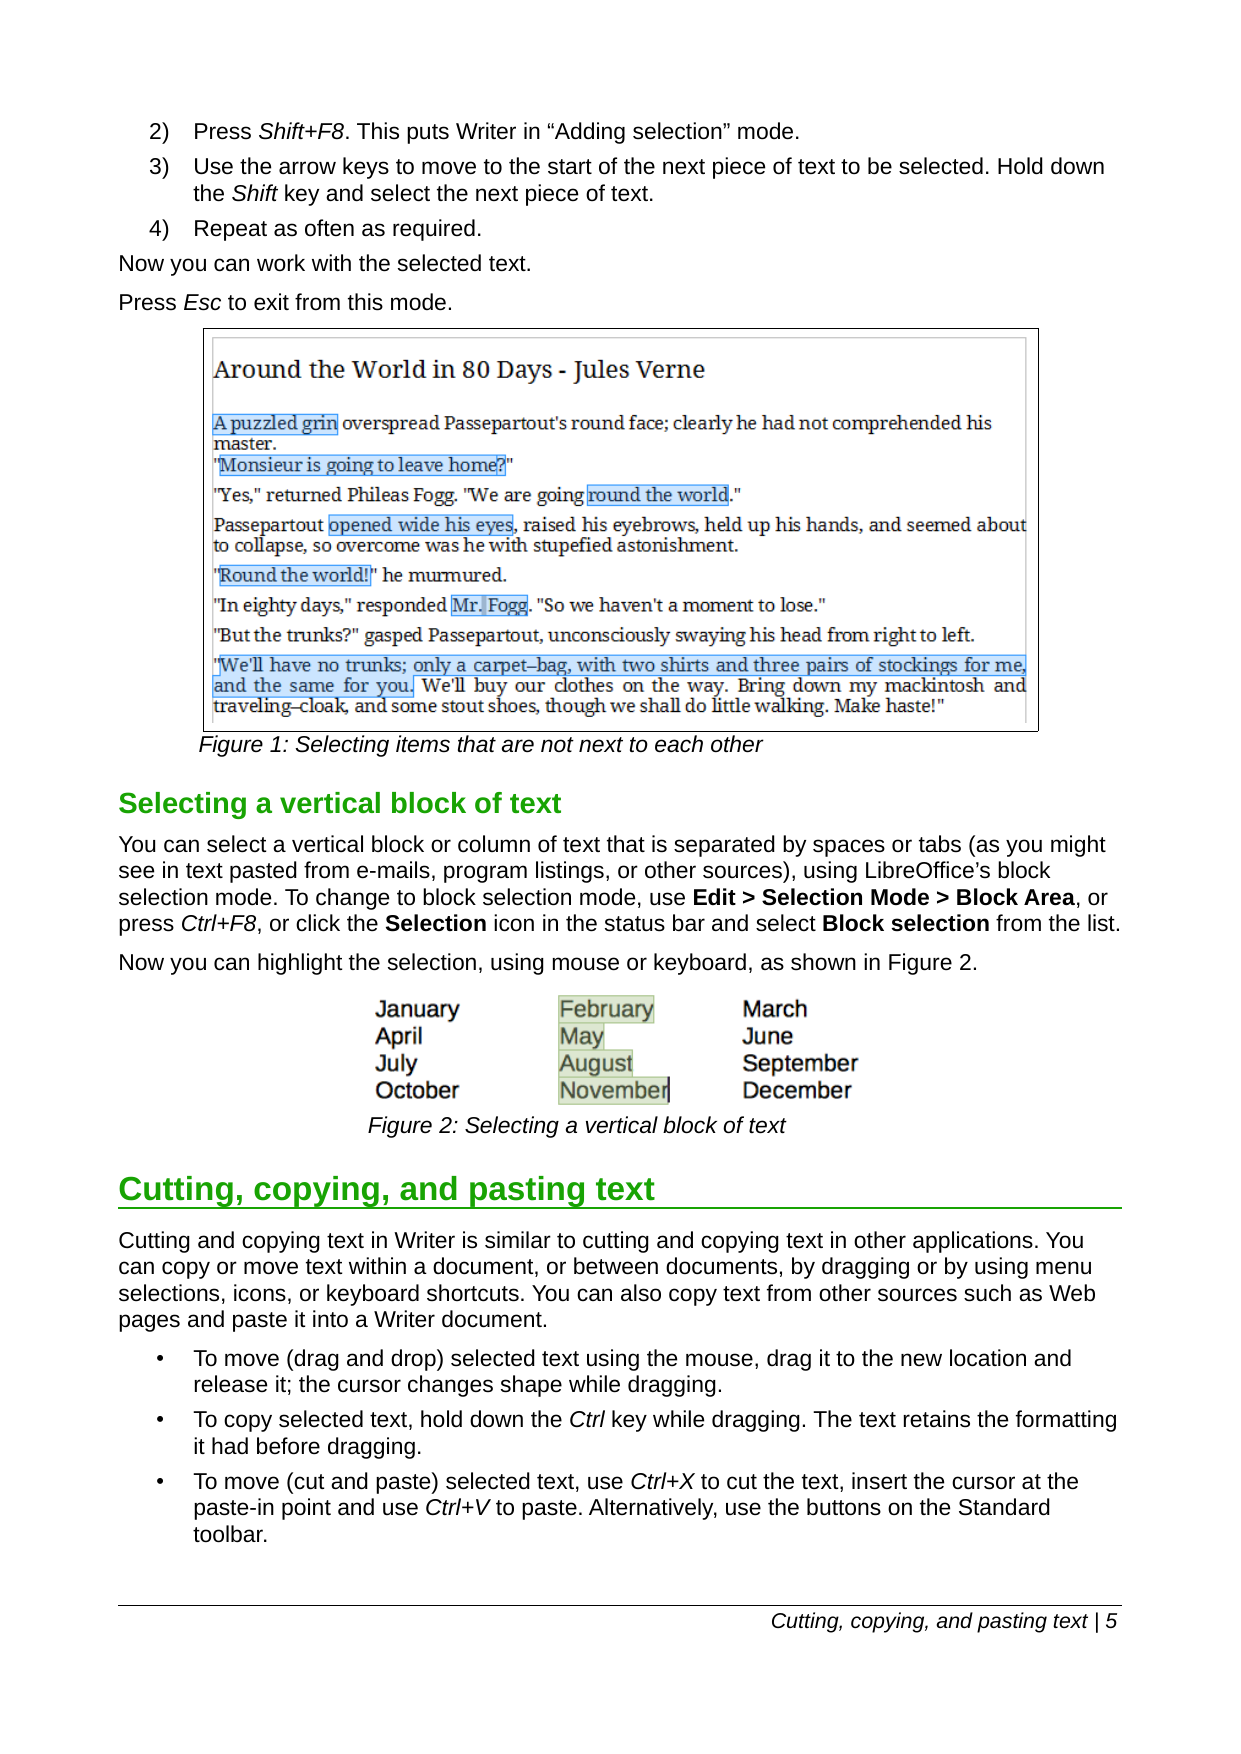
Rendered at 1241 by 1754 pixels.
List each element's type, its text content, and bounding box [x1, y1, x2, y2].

text You can select a vertical block or column of text that is separated by spaces or tabs (as you might see in text pasted from e-mails, program listings, or other sources), using LibreOffice’s block selection mode. To change to block selection mode, use Edit > Selection Mode > Block Area, or press Ctrl+F8, or click the Selection icon in the status bar and select Block selection from the list. [118, 831, 1122, 936]
list To move (drag and drop) selected text using the mouse, drag it to the new location and release it; the cursor changes shape while dragging. [156, 1345, 1122, 1398]
text Now you can work with the selected text. [118, 250, 1122, 276]
text Cutting and copying text in Writer is similar to cutting and copying text in other applications. You can copy or move text within a document, or between documents, by dragging or by using menu selections, icons, or keyboard shortcuts. You can also copy text from other sources such as Web pages and paste it into a Writer document. [118, 1227, 1122, 1332]
list To move (cut and paste) selected text, use Ctrl+X to cut the text, insert the cursor at the paste-in point and use Ctrl+V to paste. Alternatively, use the buttons on the Standard toolbar. [156, 1468, 1122, 1547]
picture [367, 987, 873, 1112]
list Press Shift+F8. This puts Writer in “Adding selection” mode. [169, 118, 1122, 144]
list Repeat as often as required. [169, 215, 1122, 241]
subtitle Cutting, copying, and pasting text [118, 1169, 1122, 1207]
text Figure 2: Selecting a vertical block of text [368, 1112, 872, 1138]
subtitle Selecting a vertical block of text [118, 786, 1122, 819]
text Press Esc to exit from this mode. [118, 289, 1122, 315]
text Now you can highlight the selection, using mouse or keyboard, as shown in Figure 2. [118, 949, 1122, 975]
text Figure 1: Selecting items that are not next to each other [198, 328, 1042, 758]
list To copy selected text, hold down the Ctrl key while dragging. The text retains the formatting it had before dragging. [156, 1406, 1122, 1459]
picture [211, 336, 1029, 723]
list Use the arrow keys to move to the start of the next piece of text to be selected. Hold down the Shift key and select the next piece of text. [169, 153, 1122, 206]
